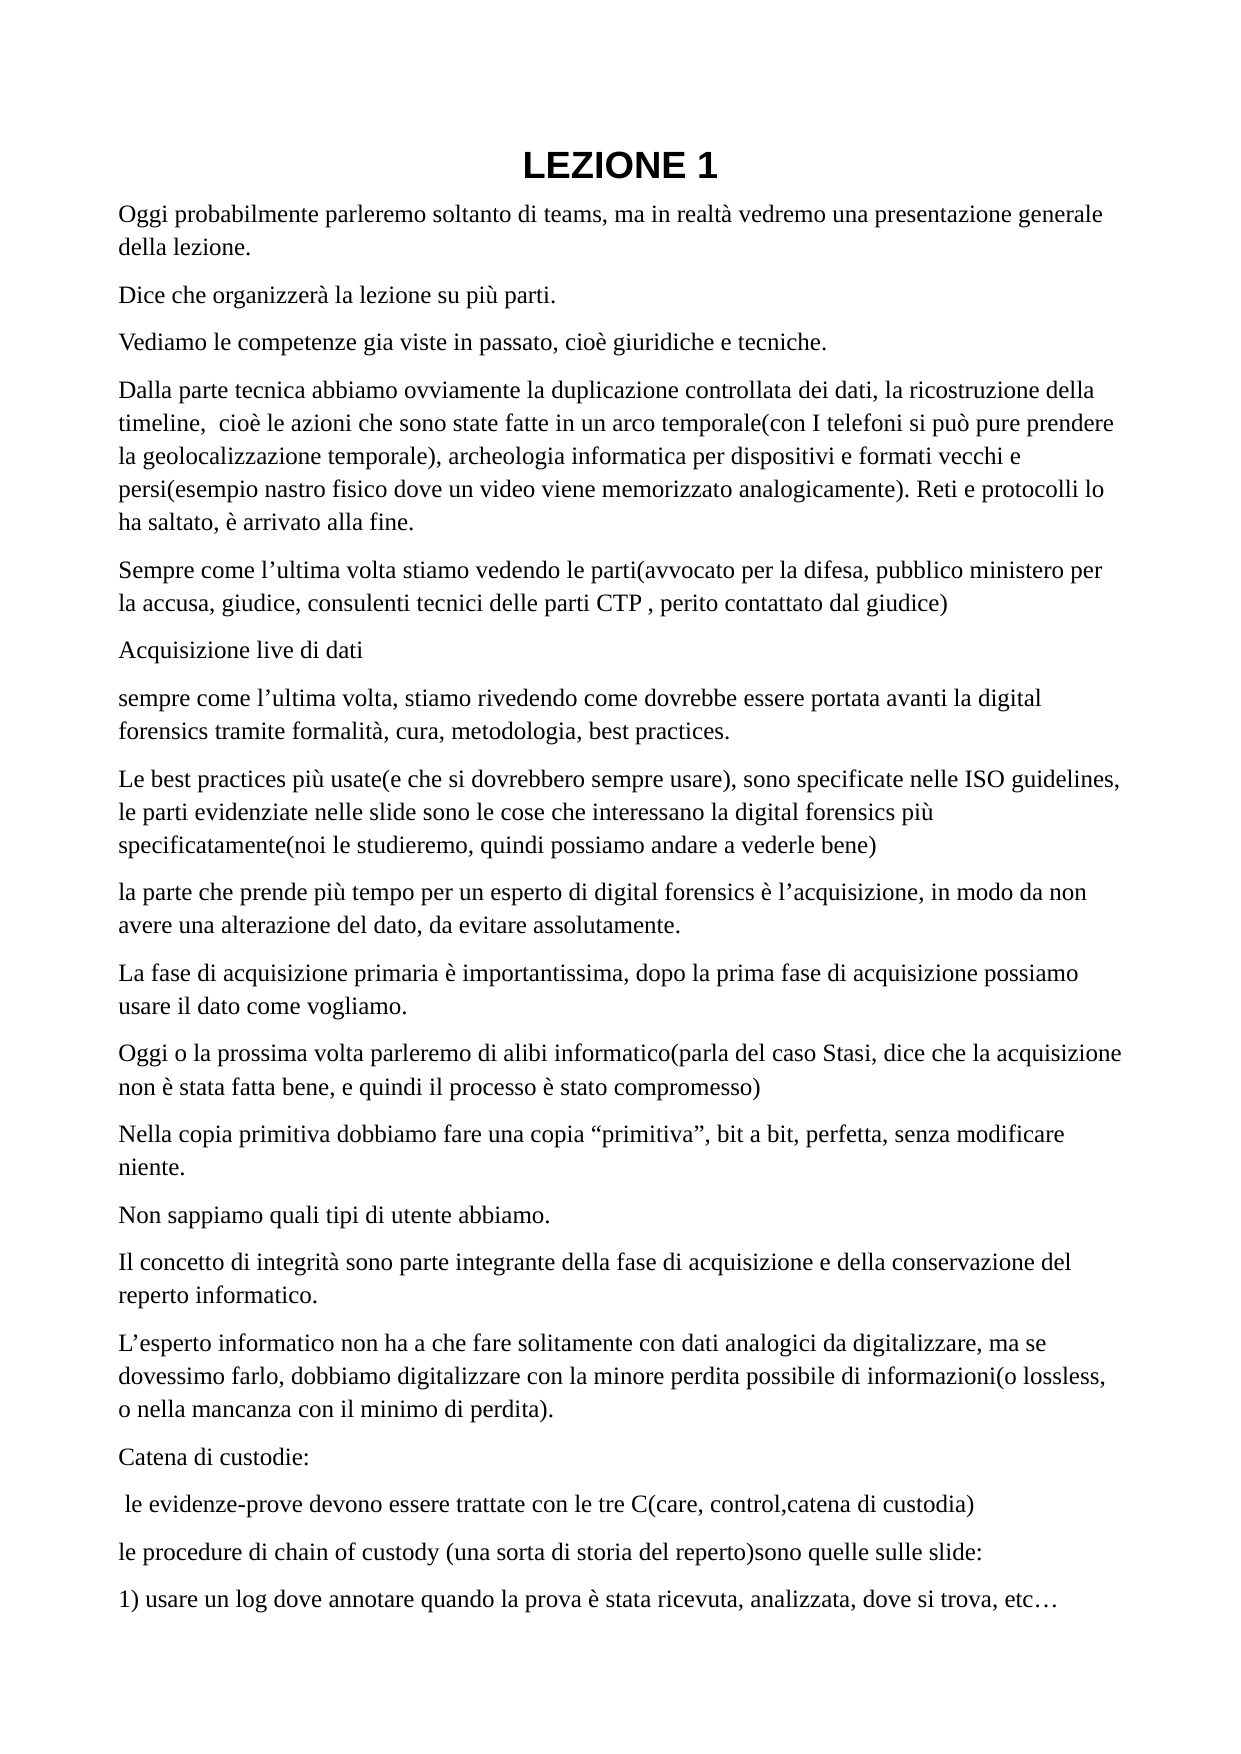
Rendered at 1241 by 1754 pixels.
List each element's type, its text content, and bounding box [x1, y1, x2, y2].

text La fase di acquisizione primaria è importantissima, dopo la prima fase di acquisizione possiamo usare il dato come vogliamo. [118, 958, 1122, 1020]
text Dalla parte tecnica abbiamo ovviamente la duplicazione controllata dei dati, la ricostruzione della timeline, cioè le azioni che sono state fatte in un arco temporale(con I telefoni si può pure prendere la geolocalizzazione temporale), archeologia informatica per dispositivi e formati vecchi e persi(esempio nastro fisico dove un video viene memorizzato analogicamente). Reti e protocolli lo ha saltato, è arrivato alla fine. [118, 375, 1122, 536]
text Vediamo le competenze gia viste in passato, cioè giuridiche e tecniche. [118, 327, 1122, 356]
text Oggi o la prossima volta parleremo di alibi informatico(parla del caso Stasi, dice che la acquisizione non è stata fatta bene, e quindi il processo è stato compromesso) [118, 1038, 1122, 1100]
text 1) usare un log dove annotare quando la prova è stata ricevuta, analizzata, dove si trova, etc… [118, 1584, 1122, 1613]
text Il concetto di integrità sono parte integrante della fase di acquisizione e della conservazione del reperto informatico. [118, 1247, 1122, 1309]
text Catena di custodie: [118, 1442, 1122, 1470]
text Non sappiamo quali tipi di utente abbiamo. [118, 1200, 1122, 1228]
subtitle LEZIONE 1 [118, 143, 1122, 187]
text Oggi probabilmente parleremo soltanto di teams, ma in realtà vedremo una presentazione generale della lezione. [118, 199, 1122, 261]
text Le best practices più usate(e che si dovrebbero sempre usare), sono specificate nelle ISO guidelines, le parti evidenziate nelle slide sono le cose che interessano la digital forensics più specificatamente(noi le studieremo, quindi possiamo andare a vederle bene) [118, 764, 1122, 858]
text Nella copia primitiva dobbiamo fare una copia “primitiva”, bit a bit, perfetta, senza modificare niente. [118, 1119, 1122, 1181]
text Acquisizione live di dati [118, 635, 1122, 664]
text Dice che organizzerà la lezione su più parti. [118, 280, 1122, 309]
text sempre come l’ultima volta, stiamo rivedendo come dovrebbe essere portata avanti la digital forensics tramite formalità, cura, metodologia, best practices. [118, 683, 1122, 745]
text le evidenze-prove devono essere trattate con le tre C(care, control,catena di custodia) [118, 1489, 1122, 1518]
text le procedure di chain of custody (una sorta di storia del reperto)sono quelle sulle slide: [118, 1537, 1122, 1566]
text L’esperto informatico non ha a che fare solitamente con dati analogici da digitalizzare, ma se dovessimo farlo, dobbiamo digitalizzare con la minore perdita possibile di informazioni(o lossless, o nella mancanza con il minimo di perdita). [118, 1328, 1122, 1423]
text Sempre come l’ultima volta stiamo vedendo le parti(avvocato per la difesa, pubblico ministero per la accusa, giudice, consulenti tecnici delle parti CTP , perito contattato dal giudice) [118, 555, 1122, 617]
text la parte che prende più tempo per un esperto di digital forensics è l’acquisizione, in modo da non avere una alterazione del dato, da evitare assolutamente. [118, 877, 1122, 939]
